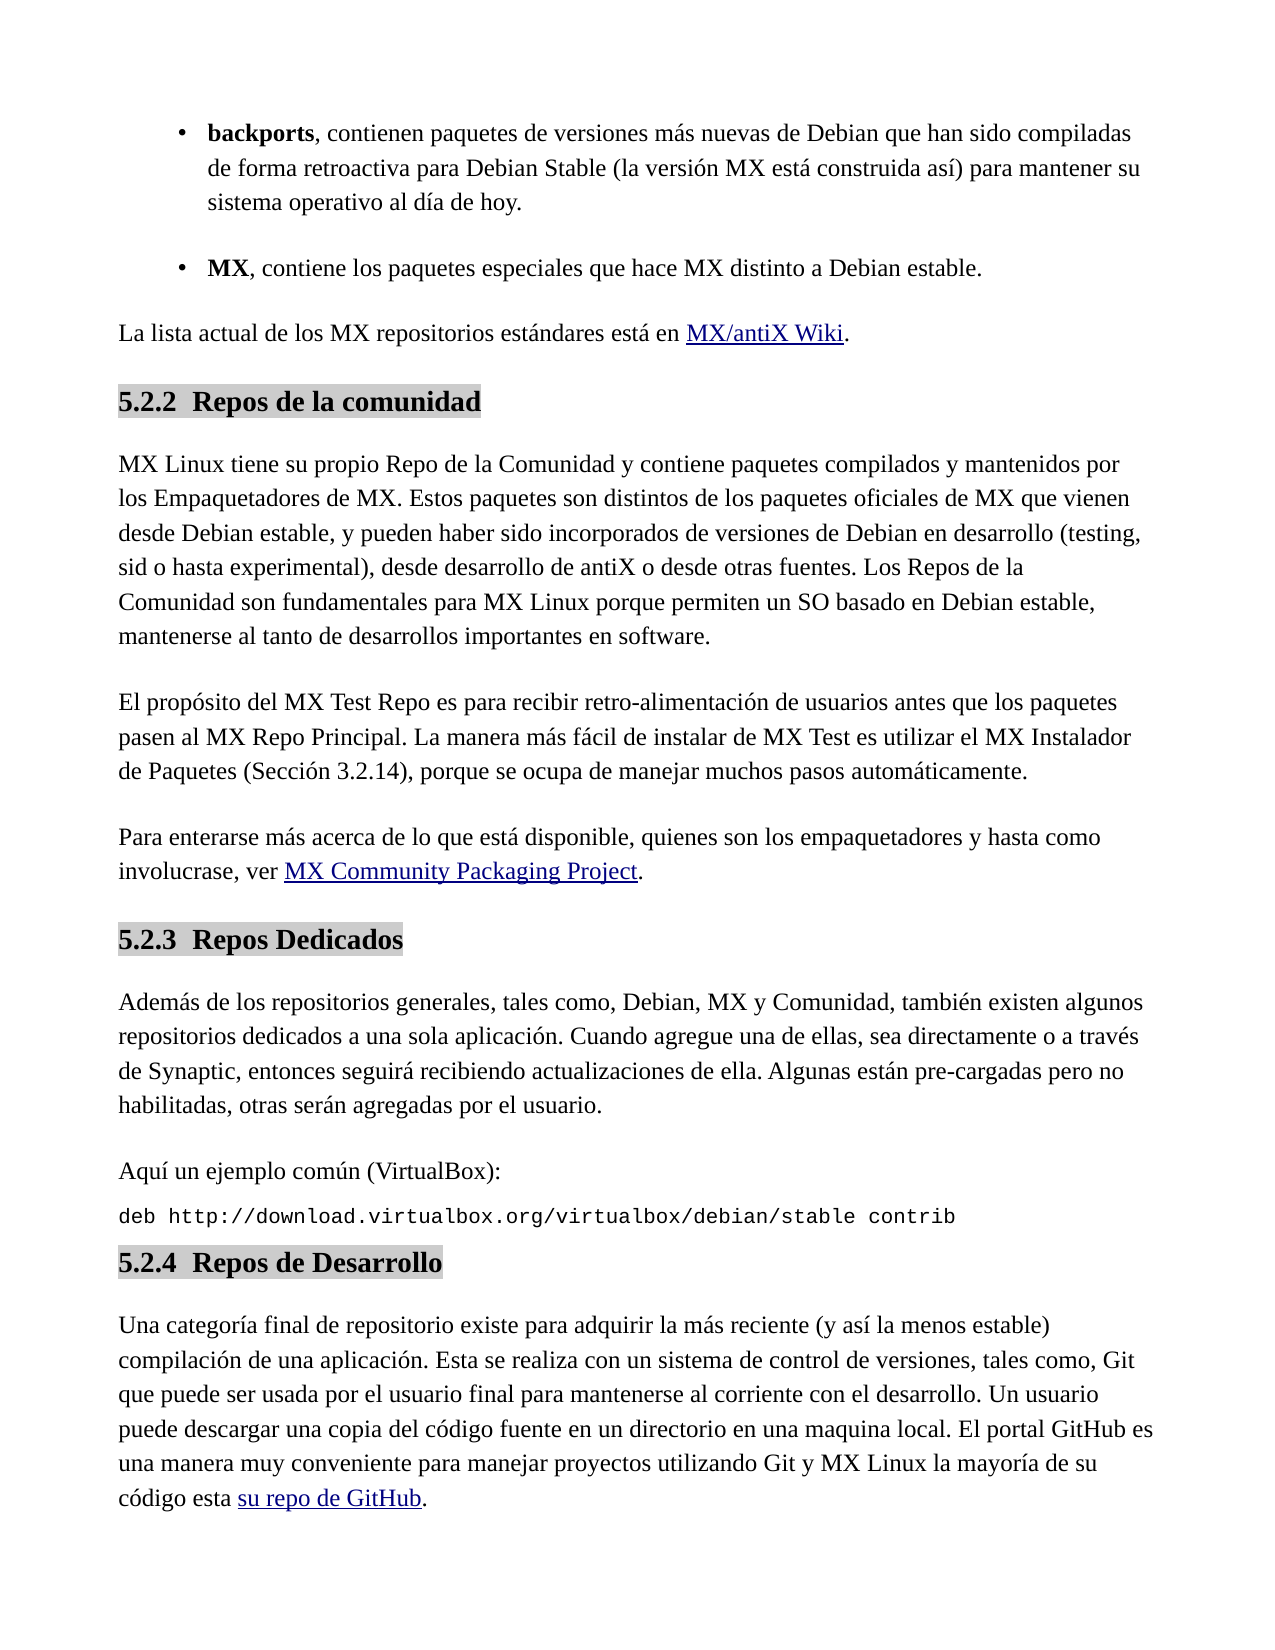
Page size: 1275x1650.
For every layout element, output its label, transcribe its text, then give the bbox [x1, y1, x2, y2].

text Además de los repositorios generales, tales como, Debian, MX y Comunidad, también existen algunos repositorios dedicados a una sola aplicación. Cuando agregue una de ellas, sea directamente o a través de Synaptic, entonces seguirá recibiendo actualizaciones de ella. Algunas están pre-cargadas pero no habilitadas, otras serán agregadas por el usuario. [118, 987, 1157, 1119]
text Para enterarse más acerca de lo que está disponible, quienes son los empaquetadores y hasta como involucrase, ver MX Community Packaging Project. [118, 822, 1157, 885]
list MX, contiene los paquetes especiales que hace MX distinto a Debian estable. [178, 253, 1141, 282]
text La lista actual de los MX repositorios estándares está en MX/antiX Wiki. [118, 318, 1142, 347]
text Una categoría final de repositorio existe para adquirir la más reciente (y así la menos estable) compilación de una aplicación. Esta se realiza con un sistema de control de versiones, tales como, Git que puede ser usada por el usuario final para mantenerse al corriente con el desarrollo. Un usuario puede descargar una copia del código fuente en un directorio en una maquina local. El portal GitHub es una manera muy conveniente para manejar proyectos utilizando Git y MX Linux la mayoría de su código esta su repo de GitHub. [118, 1310, 1157, 1511]
text MX Linux tiene su propio Repo de la Comunidad y contiene paquetes compilados y mantenidos por los Empaquetadores de MX. Estos paquetes son distintos de los paquetes oficiales de MX que vienen desde Debian estable, y pueden haber sido incorporados de versiones de Debian en desarrollo (testing, sid o hasta experimental), desde desarrollo de antiX o desde otras fuentes. Los Repos de la Comunidad son fundamentales para MX Linux porque permiten un SO basado en Debian estable, mantenerse al tanto de desarrollos importantes en software. [118, 449, 1142, 650]
text Aquí un ejemplo común (VirtualBox): [118, 1156, 1157, 1185]
subtitle 5.2.4 Repos de Desarrollo [443, 1245, 1157, 1279]
text El propósito del MX Test Repo es para recibir retro-alimentación de usuarios antes que los paquetes pasen al MX Repo Principal. La manera más fácil de instalar de MX Test es utilizar el MX Instalador de Paquetes (Sección 3.2.14), porque se ocupa de manejar muchos pasos automáticamente. [118, 687, 1157, 785]
subtitle 5.2.3 Repos Dedicados [403, 922, 1157, 956]
list backports, contienen paquetes de versiones más nuevas de Debian que han sido compiladas de forma retroactiva para Debian Stable (la versión MX está construida así) para mantener su sistema operativo al día de hoy. [178, 118, 1141, 216]
subtitle 5.2.2 Repos de la comunidad [481, 384, 1142, 418]
text deb http://download.virtualbox.org/virtualbox/debian/stable contrib [118, 1206, 1157, 1230]
